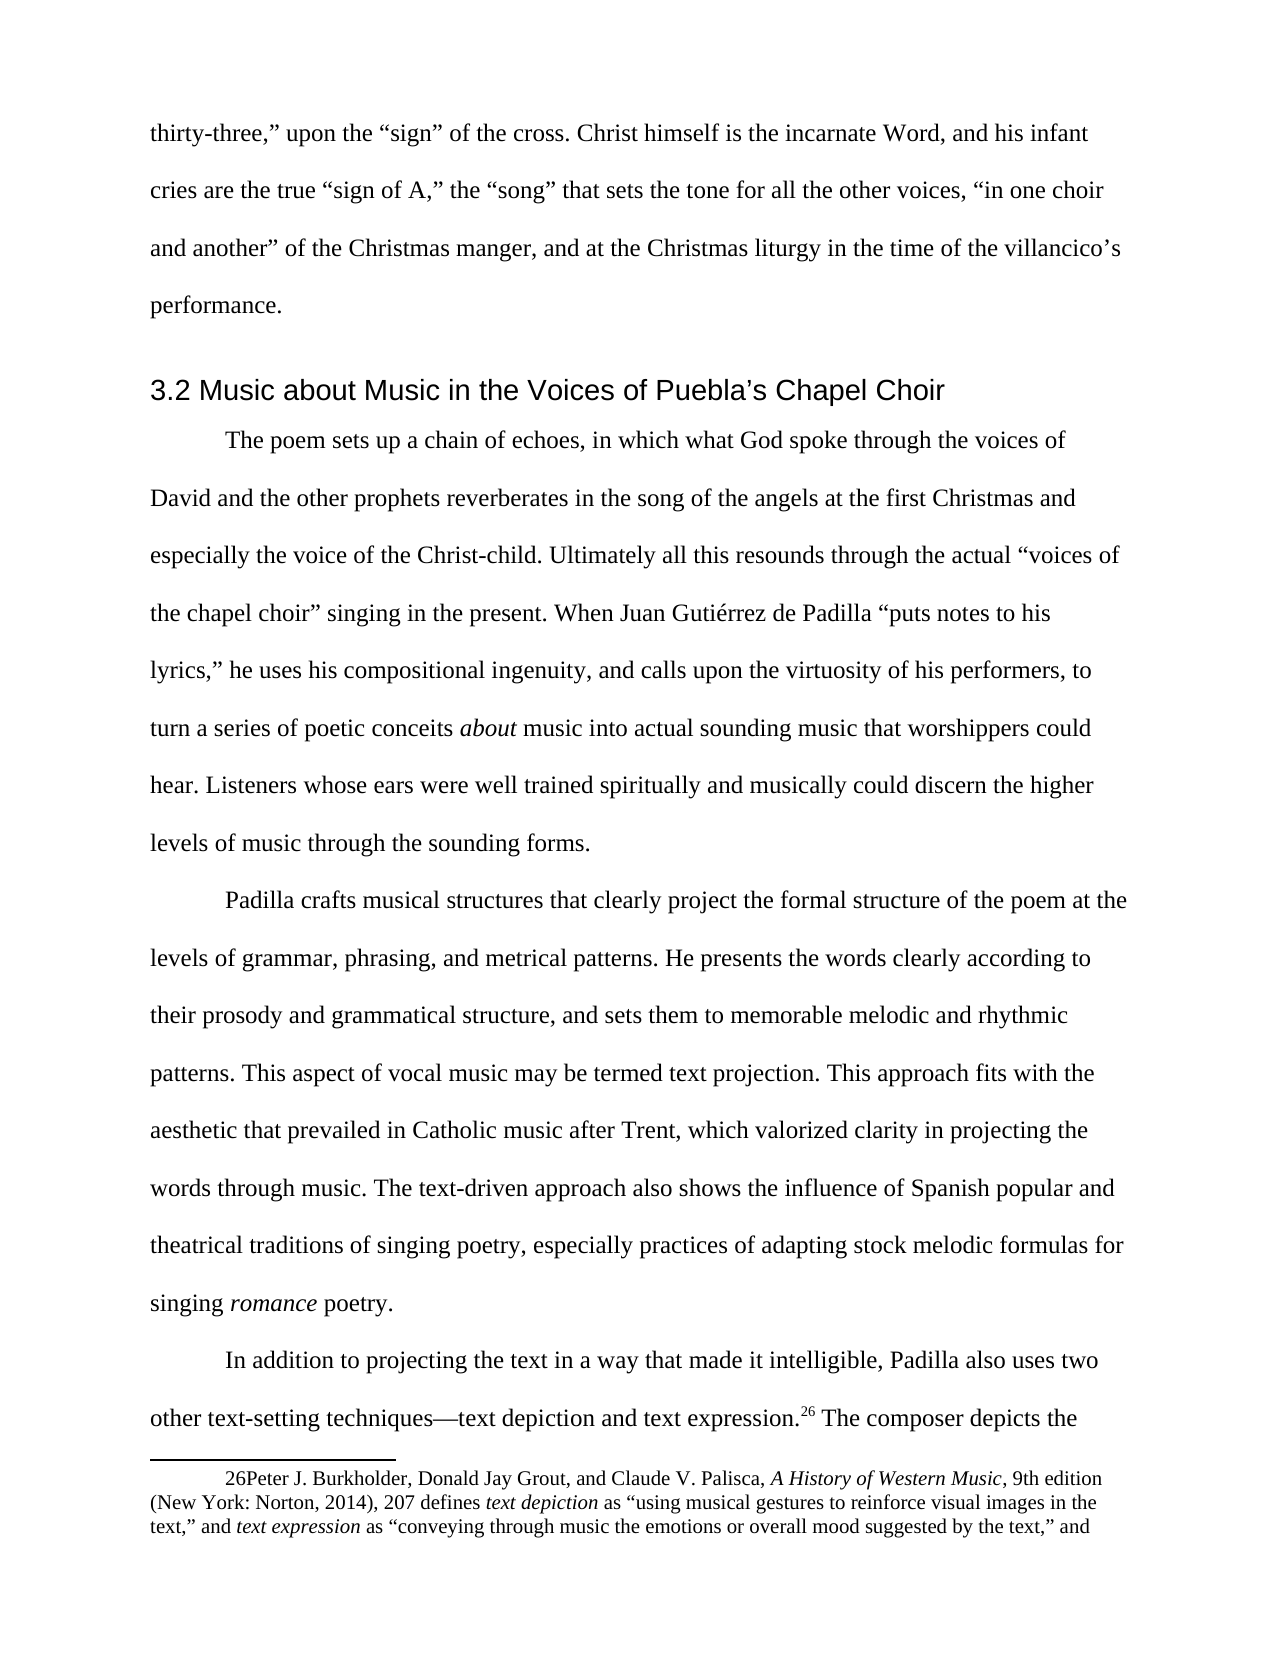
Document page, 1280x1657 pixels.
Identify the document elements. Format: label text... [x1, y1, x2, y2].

text In addition to projecting the text in a way that made it intelligible, Padilla also uses two other text-setting techniques—text depiction and text expression. The composer depicts the [150, 1345, 1130, 1432]
subtitle 3.2 Music about Music in the Voices of Puebla’s Chapel Choir [150, 373, 1130, 407]
text thirty-three,” upon the “sign” of the cross. Christ himself is the incarnate Word, and his infant cries are the true “sign of A,” the “song” that sets the tone for all the other voices, “in one choir and another” of the Christmas manger, and at the Christmas liturgy in the time of the villancico’s performance. [150, 118, 1130, 319]
text The poem sets up a chain of echoes, in which what God spoke through the voices of David and the other prophets reverberates in the song of the angels at the first Christmas and especially the voice of the Christ-child. Ultimately all this resounds through the actual “voices of the chapel choir” singing in the present. When Juan Gutiérrez de Padilla “puts notes to his lyrics,” he uses his compositional ingenuity, and calls upon the virtuosity of his performers, to turn a series of poetic conceits about music into actual sounding music that worshippers could hear. Listeners whose ears were well trained spiritually and musically could discern the higher levels of music through the sounding forms. [150, 425, 1130, 857]
text Peter J. Burkholder, Donald Jay Grout, and Claude V. Palisca, A History of Western Music, 9th edition (New York: Norton, 2014), 207 defines text depiction as “using musical gestures to reinforce visual images in the text,” and text expression as “conveying through music the emotions or overall mood suggested by the text,” and [150, 1466, 1130, 1538]
text Padilla crafts musical structures that clearly project the formal structure of the poem at the levels of grammar, phrasing, and metrical patterns. He presents the words clearly according to their prosody and grammatical structure, and sets them to memorable melodic and rhythmic patterns. This aspect of vocal music may be termed text projection. This approach fits with the aesthetic that prevailed in Catholic music after Trent, which valorized clarity in projecting the words through music. The text-driven approach also shows the influence of Spanish popular and theatrical traditions of singing poetry, especially practices of adapting stock melodic formulas for singing romance poetry. [150, 885, 1130, 1317]
